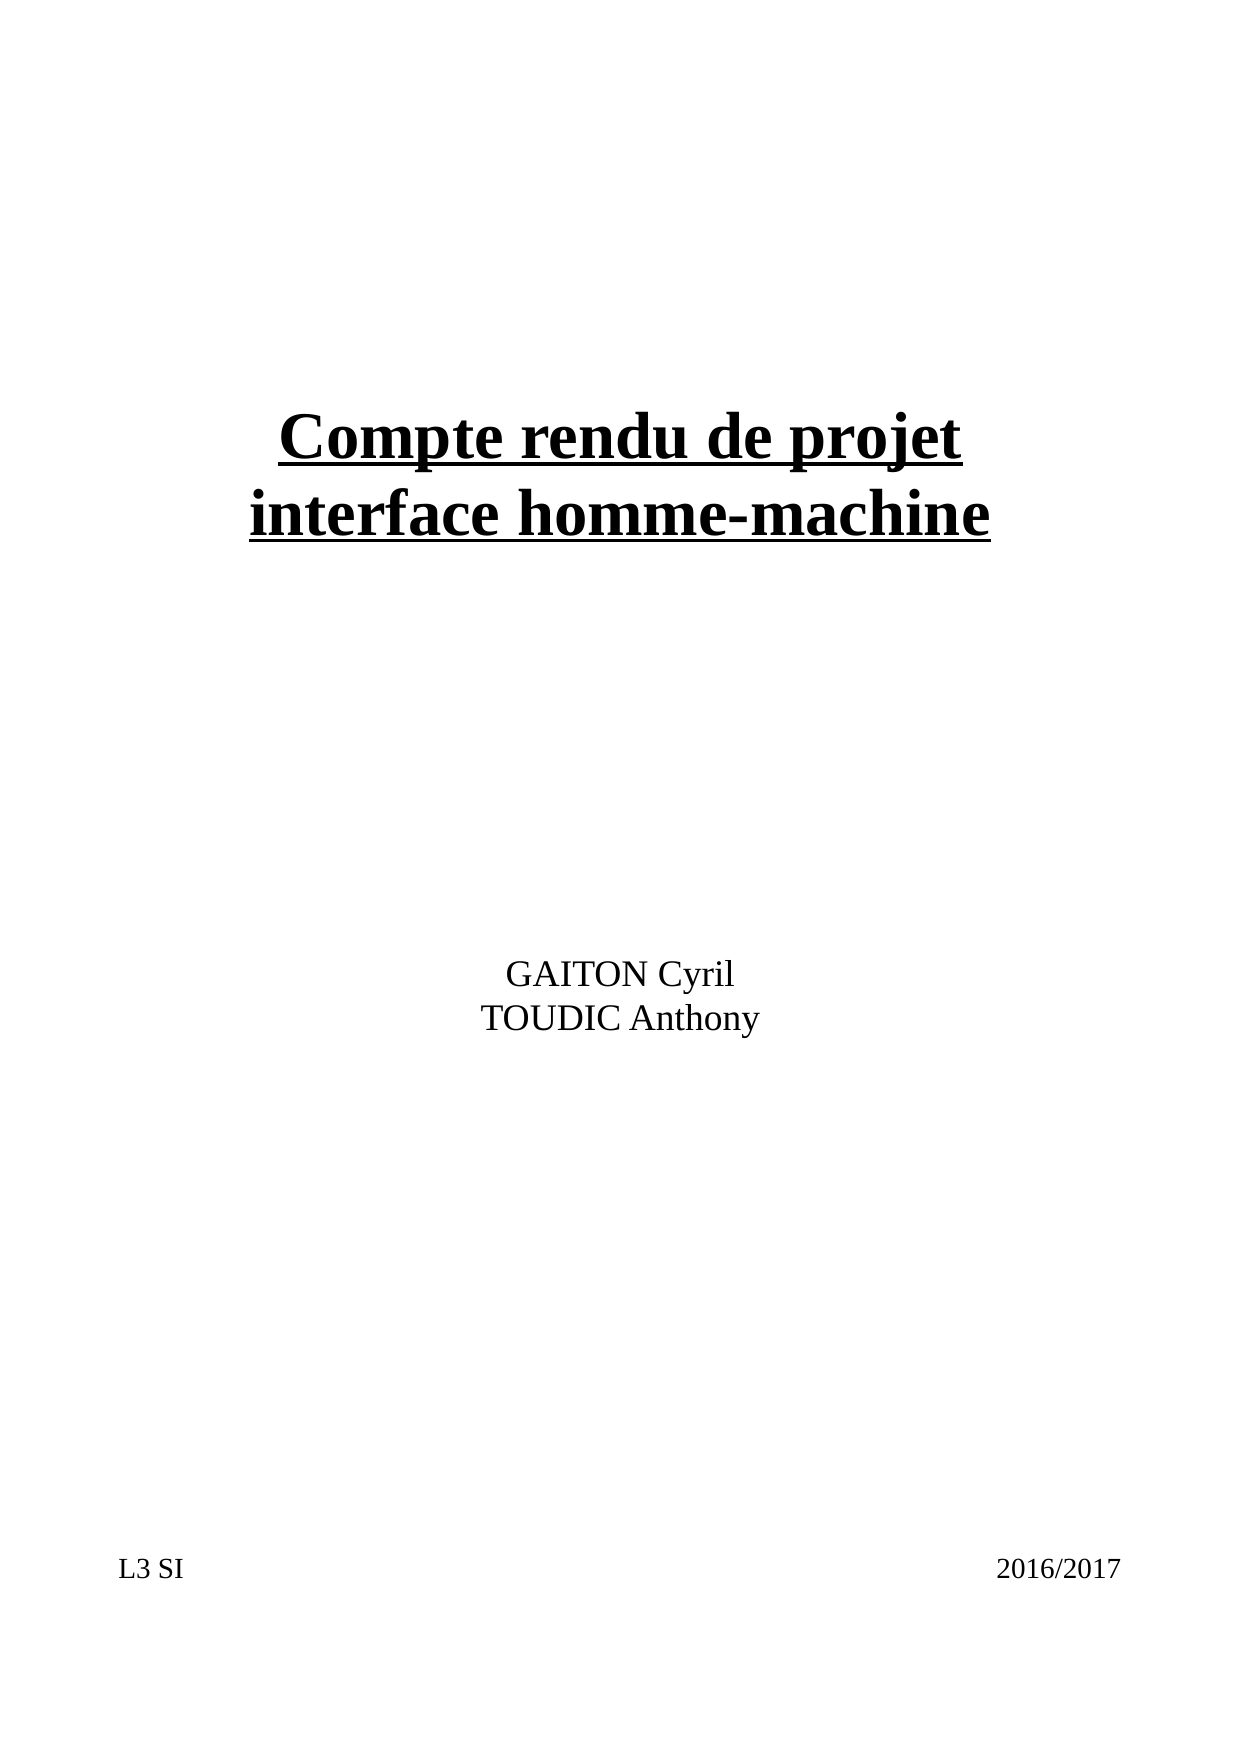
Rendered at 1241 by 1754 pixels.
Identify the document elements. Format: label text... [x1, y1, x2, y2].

text L3 SI 2016/2017 [118, 1551, 1122, 1584]
text GAITON Cyril [118, 952, 1122, 995]
text TOUDIC Anthony [118, 995, 1122, 1038]
text Compte rendu de projet [118, 396, 1122, 473]
text interface homme-machine [118, 473, 1122, 549]
